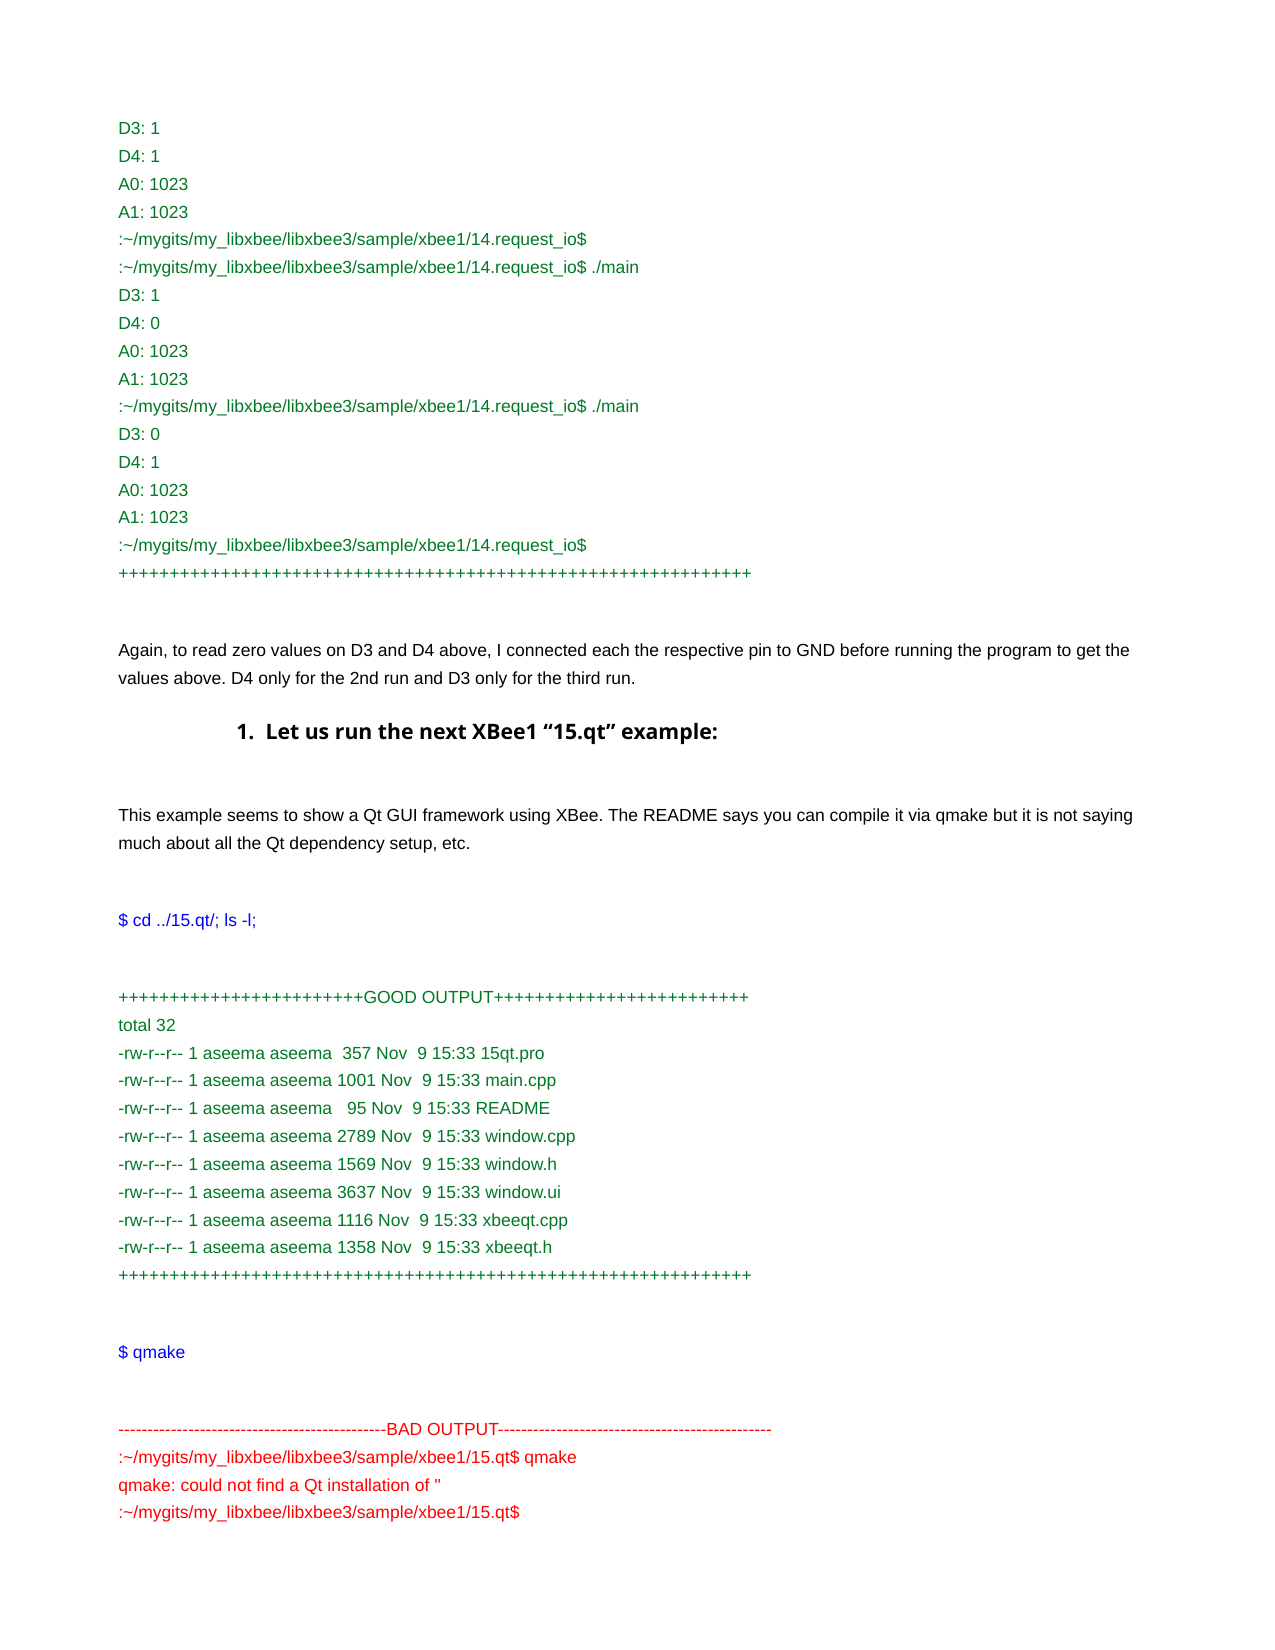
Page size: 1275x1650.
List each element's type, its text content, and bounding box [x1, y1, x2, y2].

text total 32 [118, 1015, 1157, 1035]
text -rw-r--r-- 1 aseema aseema 1569 Nov 9 15:33 window.h [118, 1154, 1157, 1174]
text A1: 1023 [118, 368, 1157, 389]
text D4: 0 [118, 313, 1157, 333]
subtitle Let us run the next XBee1 “15.qt” example: [236, 716, 1157, 745]
text :~/mygits/my_libxbee/libxbee3/sample/xbee1/14.request_io$ ./main [118, 396, 1157, 416]
text Again, to read zero values on D3 and D4 above, I connected each the respective pin to GND before running the program to get the values above. D4 only for the 2nd run and D3 only for the third run. [118, 640, 1157, 688]
text -rw-r--r-- 1 aseema aseema 1001 Nov 9 15:33 main.cpp [118, 1070, 1157, 1091]
text -rw-r--r-- 1 aseema aseema 357 Nov 9 15:33 15qt.pro [118, 1043, 1157, 1063]
text D3: 1 [118, 285, 1157, 305]
text A1: 1023 [118, 507, 1157, 528]
text A1: 1023 [118, 202, 1157, 222]
text -rw-r--r-- 1 aseema aseema 95 Nov 9 15:33 README [118, 1098, 1157, 1118]
text A0: 1023 [118, 341, 1157, 361]
text -rw-r--r-- 1 aseema aseema 3637 Nov 9 15:33 window.ui [118, 1182, 1157, 1202]
text ++++++++++++++++++++++++++++++++++++++++++++++++++++++++++++++ [118, 563, 1157, 583]
text qmake: could not find a Qt installation of '' [118, 1474, 1157, 1495]
text D4: 1 [118, 146, 1157, 166]
text :~/mygits/my_libxbee/libxbee3/sample/xbee1/14.request_io$ [118, 229, 1157, 249]
text -rw-r--r-- 1 aseema aseema 1358 Nov 9 15:33 xbeeqt.h [118, 1237, 1157, 1257]
text ++++++++++++++++++++++++GOOD OUTPUT+++++++++++++++++++++++++ [118, 987, 1157, 1007]
text $ cd ../15.qt/; ls -l; [118, 910, 1157, 930]
text -rw-r--r-- 1 aseema aseema 1116 Nov 9 15:33 xbeeqt.cpp [118, 1209, 1157, 1230]
text :~/mygits/my_libxbee/libxbee3/sample/xbee1/14.request_io$ [118, 535, 1157, 556]
text D3: 1 [118, 118, 1157, 138]
text ----------------------------------------------BAD OUTPUT----------------------------------------------- [118, 1419, 1157, 1439]
text A0: 1023 [118, 174, 1157, 194]
text D3: 0 [118, 424, 1157, 444]
text ++++++++++++++++++++++++++++++++++++++++++++++++++++++++++++++ [118, 1265, 1157, 1285]
text A0: 1023 [118, 480, 1157, 500]
text :~/mygits/my_libxbee/libxbee3/sample/xbee1/14.request_io$ ./main [118, 257, 1157, 277]
text -rw-r--r-- 1 aseema aseema 2789 Nov 9 15:33 window.cpp [118, 1126, 1157, 1146]
text $ qmake [118, 1342, 1157, 1362]
text :~/mygits/my_libxbee/libxbee3/sample/xbee1/15.qt$ [118, 1502, 1157, 1522]
text :~/mygits/my_libxbee/libxbee3/sample/xbee1/15.qt$ qmake [118, 1447, 1157, 1467]
text D4: 1 [118, 452, 1157, 472]
text This example seems to show a Qt GUI framework using XBee. The README says you can compile it via qmake but it is not saying much about all the Qt dependency setup, etc. [118, 805, 1157, 853]
